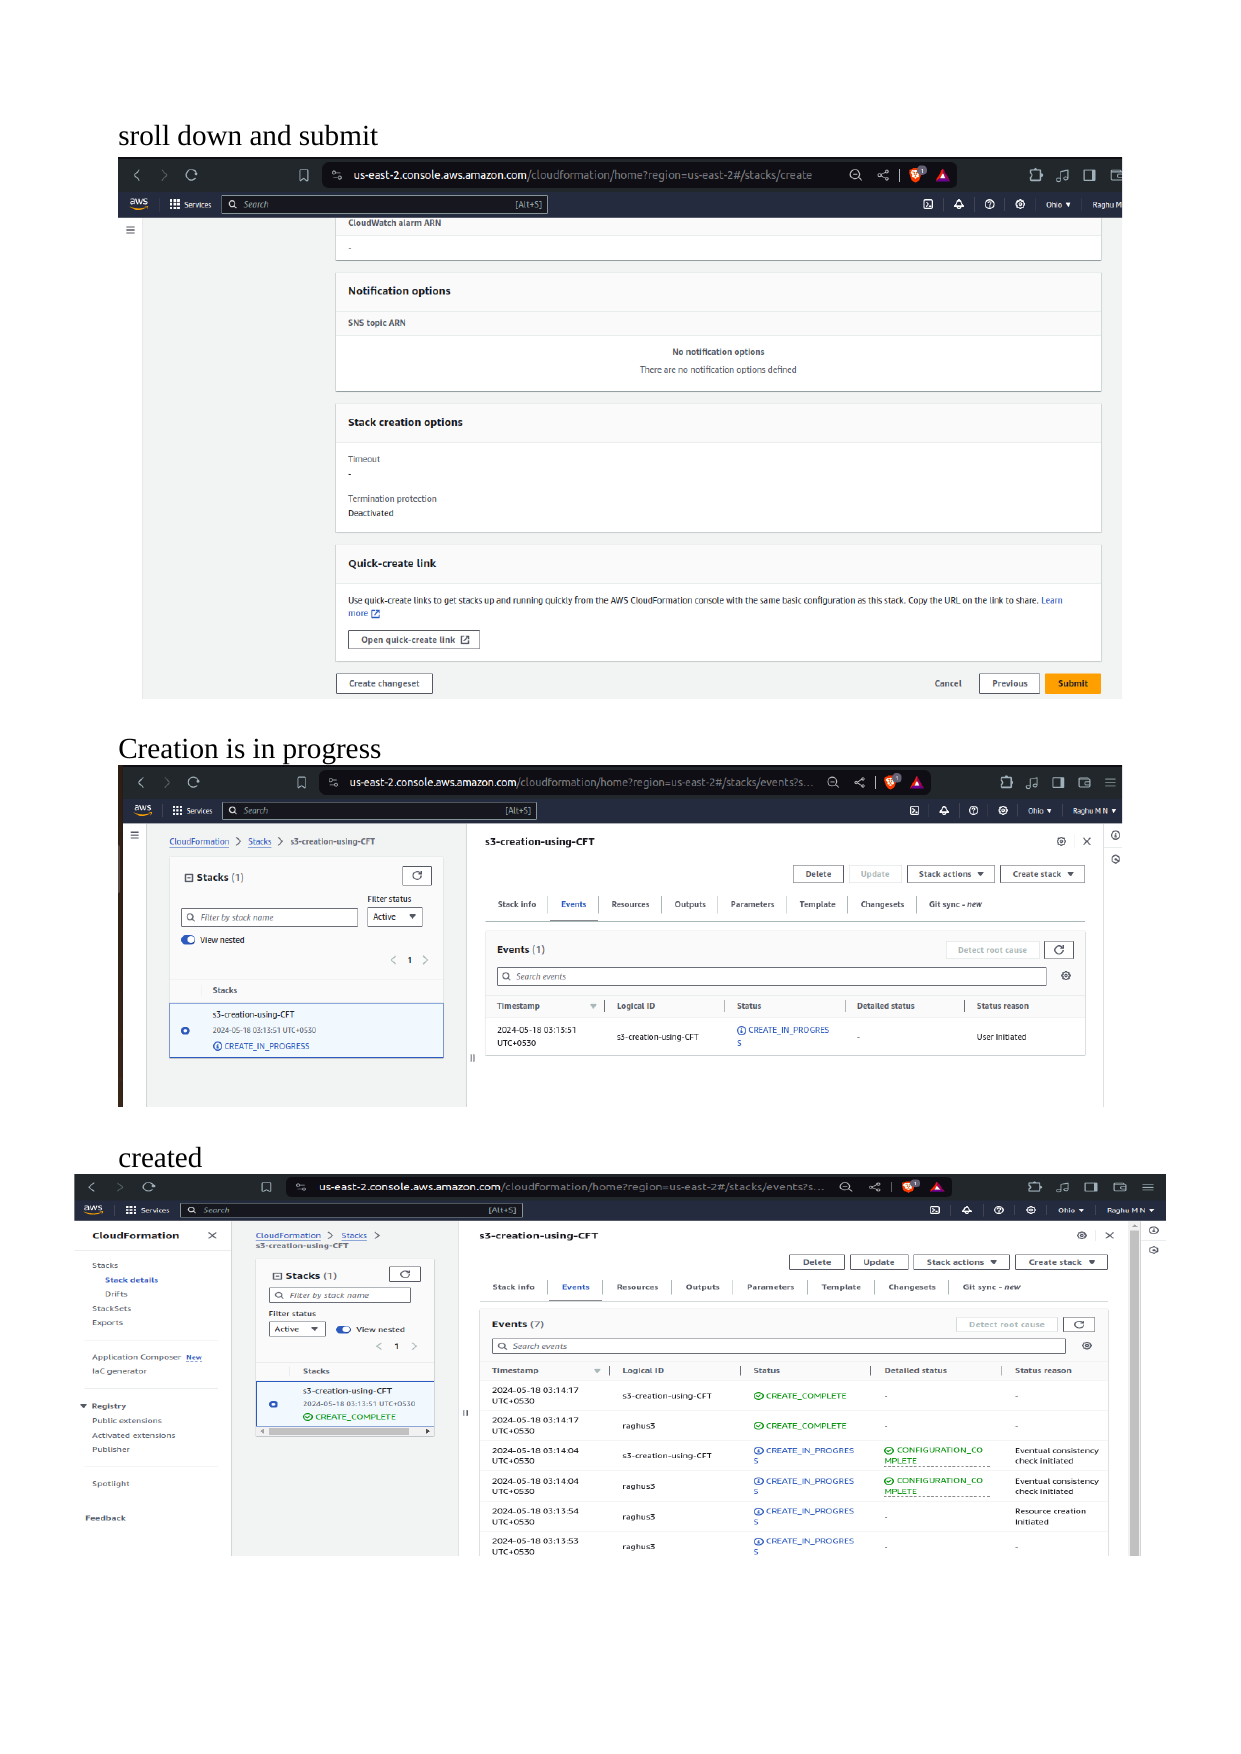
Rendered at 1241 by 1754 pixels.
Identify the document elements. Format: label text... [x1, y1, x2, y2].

picture [118, 765, 1123, 1107]
text Creation is in progress [118, 732, 1122, 765]
text sroll down and submit [118, 118, 1122, 152]
text created [118, 1141, 1122, 1174]
picture [74, 1174, 1166, 1556]
picture [118, 157, 1123, 699]
